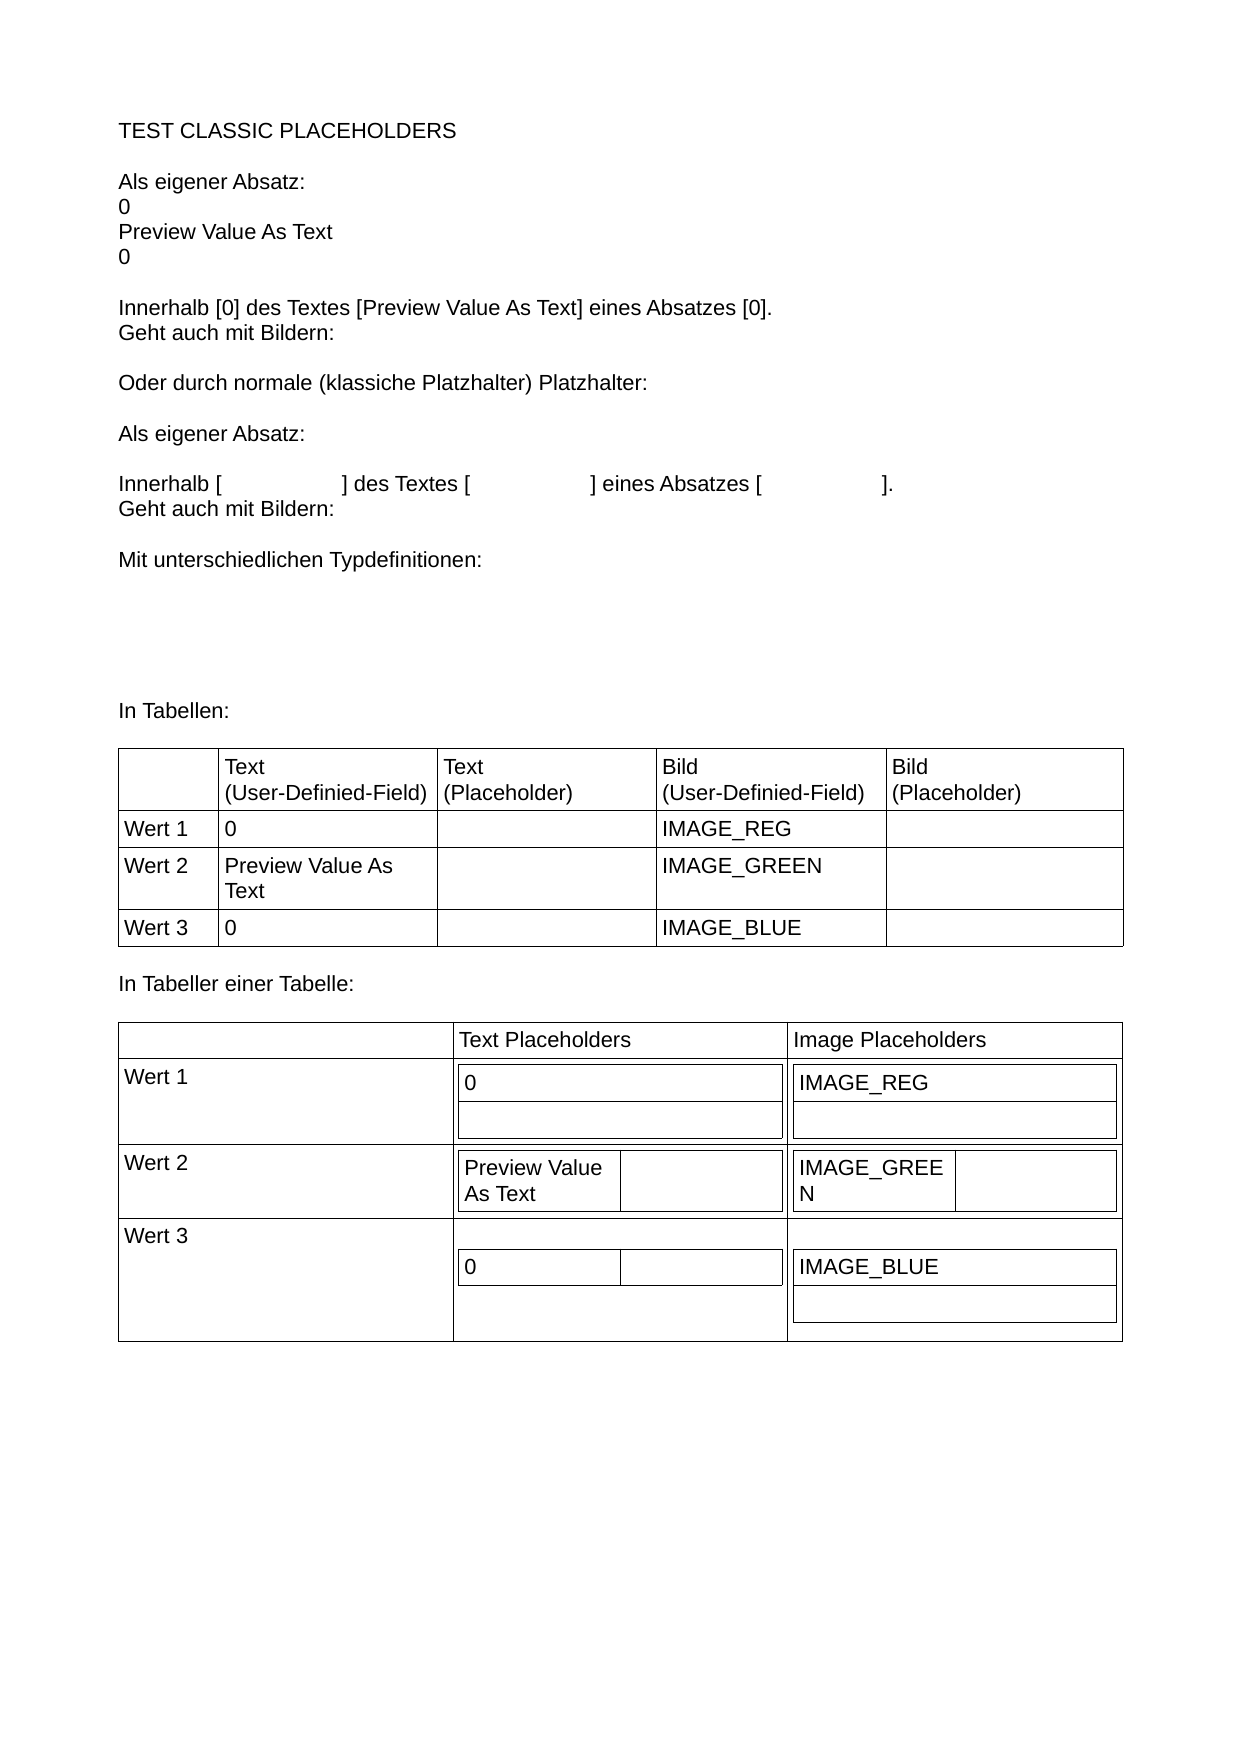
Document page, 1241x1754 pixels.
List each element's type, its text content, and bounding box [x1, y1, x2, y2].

text Als eigener Absatz: <VALUE_1> [118, 421, 1122, 471]
table_header Text (Placeholder) [438, 749, 656, 810]
table_cell <IMAGE_RED> [794, 1102, 1116, 1138]
text 0 [118, 194, 1122, 219]
table_cell 0 [219, 910, 437, 946]
text <VALUE_2> [118, 597, 1122, 622]
table_cell <VALUE_3> [438, 910, 656, 946]
table_cell Wert 1 [119, 1059, 453, 1144]
table_header IMAGE_REG [794, 1065, 1116, 1101]
table_header <IMAGE_GREEN> [956, 1151, 1116, 1211]
text <VALUE_3> [118, 622, 1122, 647]
table_cell <VALUE_1> [438, 811, 656, 847]
table_cell <IMAGE_BLUE> [794, 1286, 1116, 1322]
table_cell [788, 1059, 1122, 1144]
text Geht auch mit Bildern: <IMAGE_RED> [118, 496, 1122, 521]
table_cell IMAGE_REG [657, 811, 886, 847]
text In Tabeller einer Tabelle: [118, 971, 1122, 996]
table_cell Wert 2 [119, 848, 218, 909]
table_cell Wert 2 [119, 1145, 453, 1217]
table_cell [454, 1219, 787, 1341]
table_cell [454, 1145, 787, 1217]
table_header Text (User-Definied-Field) [219, 749, 437, 810]
table_cell 0 [219, 811, 437, 847]
table_cell Preview Value As Text [219, 848, 437, 909]
text Innerhalb [<VALUE_1>] des Textes [<VALUE_2>] eines Absatzes [<VALUE_3>]. [118, 471, 1122, 496]
table_header <VALUE_2> [621, 1151, 782, 1211]
table_header IMAGE_BLUE [794, 1250, 1116, 1285]
table_header Preview Value As Text [459, 1151, 620, 1211]
text <VALUE_1> [118, 572, 1122, 597]
text Geht auch mit Bildern: [118, 320, 1122, 345]
text In Tabellen: [118, 698, 1122, 723]
table_cell <VALUE_1> [459, 1102, 782, 1138]
text Als eigener Absatz: [118, 168, 1122, 194]
table_cell Wert 3 [119, 1219, 453, 1341]
table_cell <IMAGE_GREEN> [887, 848, 1123, 909]
text TEST CLASSIC PLACEHOLDERS [118, 118, 1122, 143]
table_cell IMAGE_GREEN [657, 848, 886, 909]
table_cell Wert 1 [119, 811, 218, 847]
table_cell [788, 1219, 1122, 1341]
table_cell <IMAGE_RED> [887, 811, 1123, 847]
table_cell [788, 1145, 1122, 1217]
text Mit unterschiedlichen Typdefinitionen: [118, 547, 1122, 572]
table_cell Wert 3 [119, 910, 218, 946]
table_header [119, 749, 218, 810]
table_cell <IMAGE_BLUE> [887, 910, 1123, 946]
table_cell <VALUE_2> [438, 848, 656, 909]
table_header Image Placeholders [788, 1023, 1122, 1058]
table_cell IMAGE_BLUE [657, 910, 886, 946]
text Preview Value As Text [118, 219, 1122, 244]
table_header Text Placeholders [454, 1023, 787, 1058]
table_header Bild (User-Definied-Field) [657, 749, 886, 810]
text Oder durch normale (klassiche Platzhalter) Platzhalter: [118, 370, 1122, 395]
text <VALUE_3> [118, 647, 1122, 673]
text Innerhalb [0] des Textes [Preview Value As Text] eines Absatzes [0]. [118, 294, 1122, 320]
text 0 [118, 244, 1122, 269]
table_header 0 [459, 1065, 782, 1101]
table_header <VALUE_3> [621, 1250, 782, 1285]
table_cell [454, 1059, 787, 1144]
table_header Bild (Placeholder) [887, 749, 1123, 810]
table_header IMAGE_GREEN [794, 1151, 955, 1211]
table_header 0 [459, 1250, 620, 1285]
table_header [119, 1023, 453, 1058]
